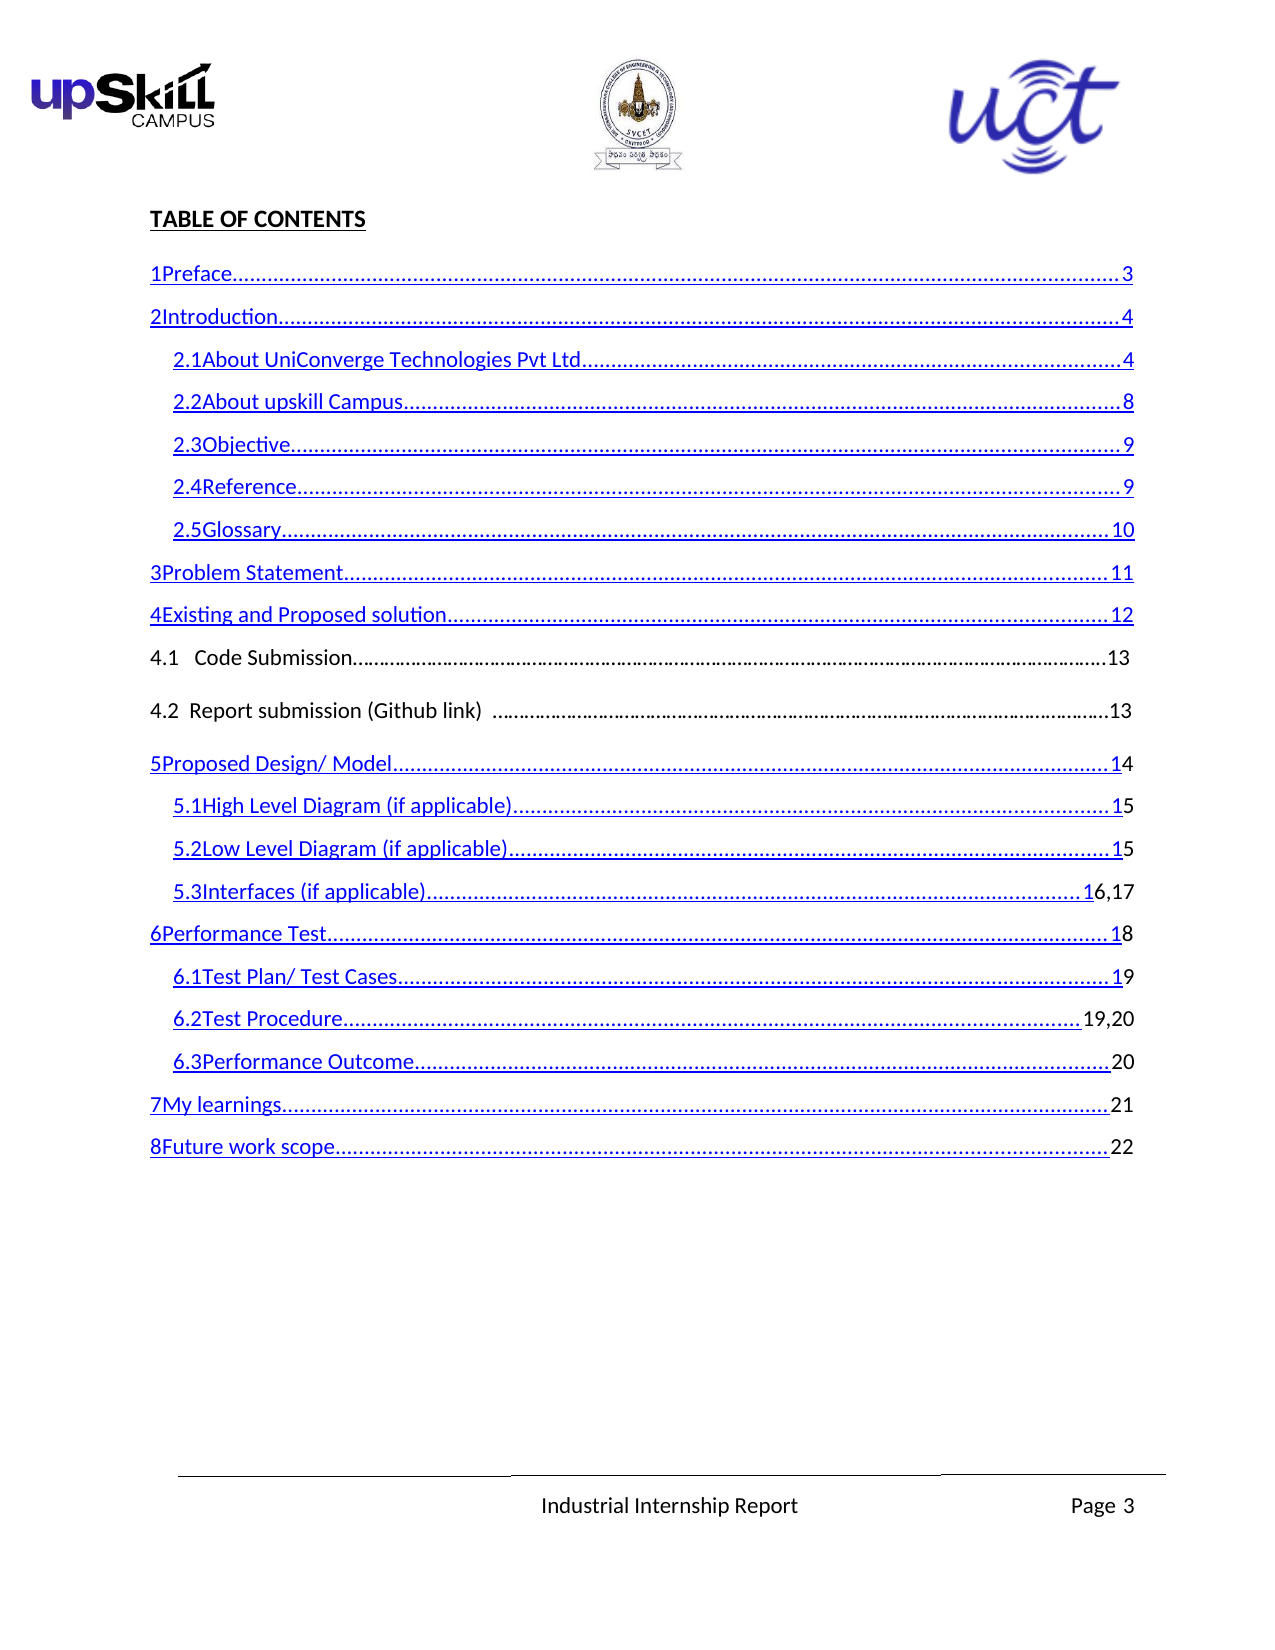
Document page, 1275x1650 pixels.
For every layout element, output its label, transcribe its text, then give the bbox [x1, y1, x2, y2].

text 4.1 Code Submission……………………………………………………………………………………………………………………………..13 [150, 643, 1134, 671]
text 2.4 Reference 9 [173, 472, 1134, 497]
text 2.5 Glossary 10 [173, 515, 1134, 539]
text 8 Future work scope 22 [150, 1132, 1134, 1160]
text 7 My learnings 21 [150, 1090, 1134, 1118]
text 3 Problem Statement 11 [150, 558, 1134, 582]
text 4.2 Report submission (Github link) ………………………………………………………………………………………………………13 [150, 696, 1134, 724]
text 5.1 High Level Diagram (if applicable) 15 [173, 792, 1134, 819]
text 5 Proposed Design/ Model 14 [150, 749, 1134, 777]
text 2.3 Objective 9 [173, 430, 1134, 454]
text 2.1 About UniConverge Technologies Pvt Ltd 4 [173, 345, 1134, 369]
text 6.1 Test Plan/ Test Cases 19 [173, 962, 1134, 990]
text 2.2 About upskill Campus 8 [173, 387, 1134, 411]
text 6.3 Performance Outcome 20 [173, 1047, 1134, 1075]
text 1 Preface 3 [150, 259, 1134, 287]
text 4 Existing and Proposed solution 12 [150, 600, 1134, 624]
text 6.2 Test Procedure 19,20 [173, 1004, 1134, 1033]
text TABLE OF CONTENTS [150, 204, 1134, 234]
text 5.3 Interfaces (if applicable) 16,17 [173, 877, 1134, 905]
text 2 Introduction 4 [150, 302, 1134, 330]
text 5.2 Low Level Diagram (if applicable) 15 [173, 834, 1134, 862]
text 6 Performance Test 18 [150, 919, 1134, 947]
